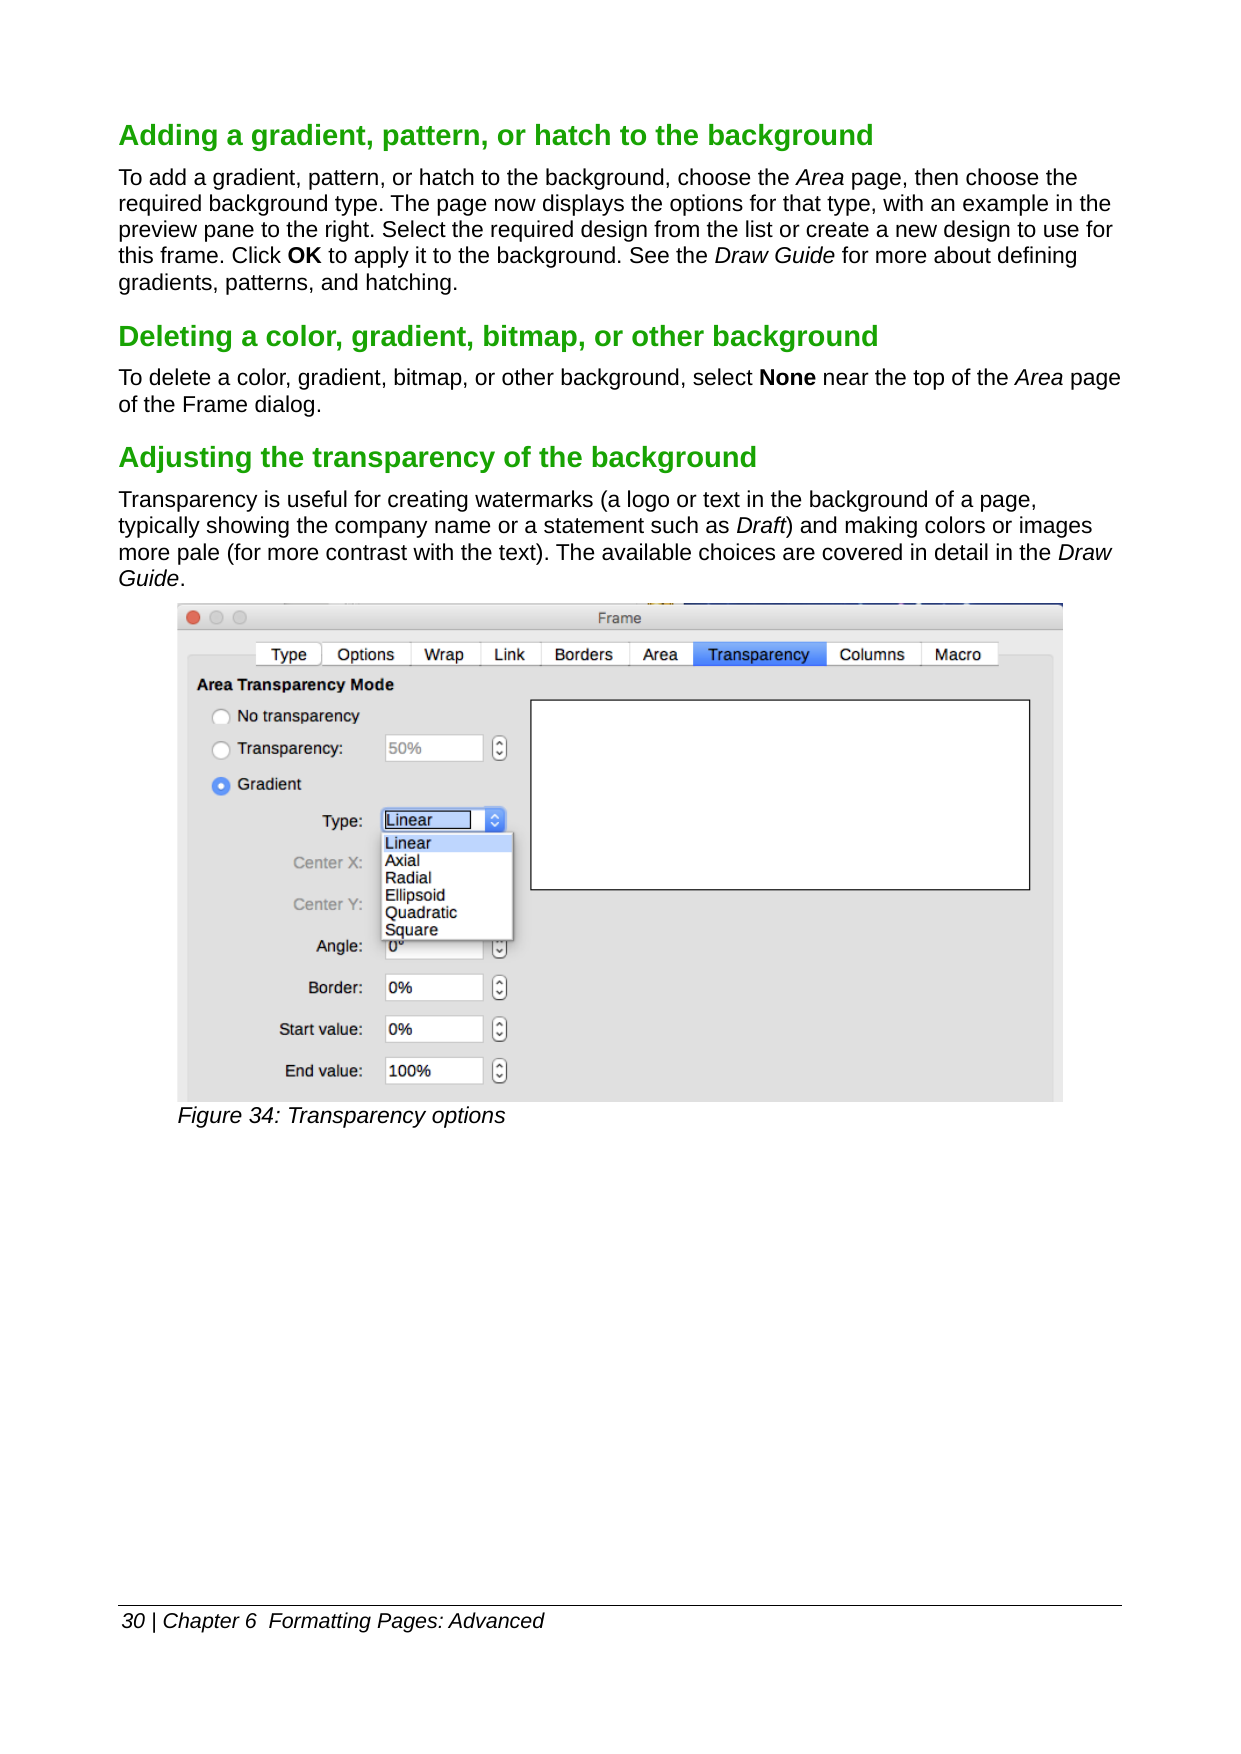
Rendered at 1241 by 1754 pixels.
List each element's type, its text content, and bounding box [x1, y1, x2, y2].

subtitle Adding a gradient, pattern, or hatch to the background [118, 118, 1122, 152]
subtitle Deleting a color, gradient, bitmap, or other background [118, 319, 1122, 352]
text To add a gradient, pattern, or hatch to the background, choose the Area page, then choose the required background type. The page now displays the options for that type, with an example in the preview pane to the right. Select the required design from the list or create a new design to use for this frame. Click OK to apply it to the background. See the Draw Guide for more about defining gradients, patterns, and hatching. [118, 163, 1122, 295]
picture [177, 603, 1063, 1102]
text Figure 34: Transparency options [177, 1102, 1063, 1128]
subtitle Adjusting the transparency of the background [118, 441, 1122, 474]
list To delete a color, gradient, bitmap, or other background, select None near the top of the Area page of the Frame dialog. [118, 364, 1122, 417]
text Transparency is useful for creating watermarks (a logo or text in the background of a page, typically showing the company name or a statement such as Draft) and making colors or images more pale (for more contrast with the text). The available choices are covered in detail in the Draw Guide. [118, 486, 1122, 591]
